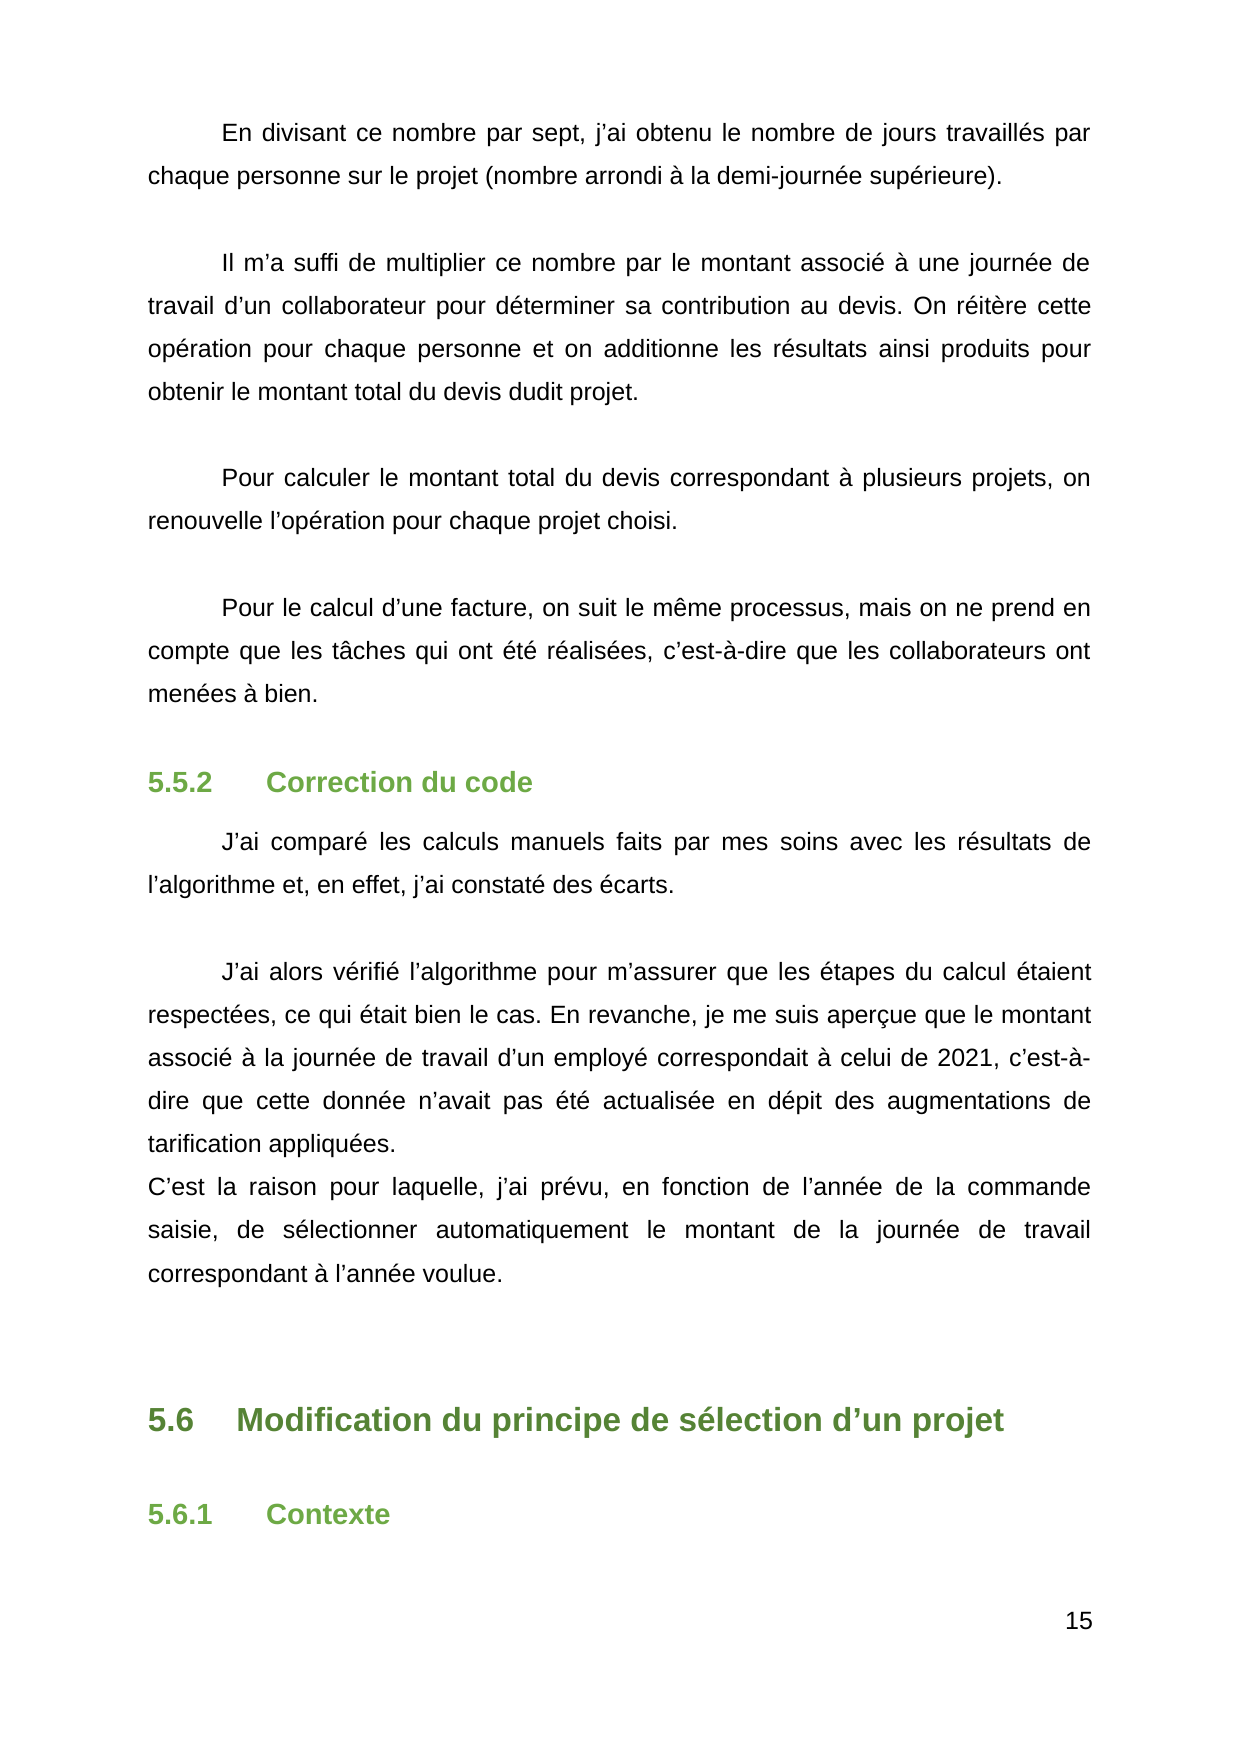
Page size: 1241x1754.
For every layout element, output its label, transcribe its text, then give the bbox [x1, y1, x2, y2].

text C’est la raison pour laquelle, j’ai prévu, en fonction de l’année de la commande saisie, de sélectionner automatiquement le montant de la journée de travail correspondant à l’année voulue. [148, 1172, 1093, 1287]
text J’ai comparé les calculs manuels faits par mes soins avec les résultats de l’algorithme et, en effet, j’ai constaté des écarts. [148, 827, 1093, 899]
subtitle Contexte [148, 1497, 1093, 1530]
text Pour calculer le montant total du devis correspondant à plusieurs projets, on renouvelle l’opération pour chaque projet choisi. [148, 463, 1093, 535]
text Pour le calcul d’une facture, on suit le même processus, mais on ne prend en compte que les tâches qui ont été réalisées, c’est-à-dire que les collaborateurs ont menées à bien. [148, 592, 1093, 707]
text Il m’a suffi de multiplier ce nombre par le montant associé à une journée de travail d’un collaborateur pour déterminer sa contribution au devis. On réitère cette opération pour chaque personne et on additionne les résultats ainsi produits pour obtenir le montant total du devis dudit projet. [148, 247, 1093, 406]
text J’ai alors vérifié l’algorithme pour m’assurer que les étapes du calcul étaient respectées, ce qui était bien le cas. En revanche, je me suis aperçue que le montant associé à la journée de travail d’un employé correspondait à celui de 2021, c’est-à-dire que cette donnée n’avait pas été actualisée en dépit des augmentations de tarification appliquées. [148, 957, 1093, 1158]
subtitle Modification du principe de sélection d’un projet [148, 1400, 1093, 1439]
text En divisant ce nombre par sept, j’ai obtenu le nombre de jours travaillés par chaque personne sur le projet (nombre arrondi à la demi-journée supérieure). [148, 118, 1093, 190]
subtitle Correction du code [148, 765, 1093, 798]
